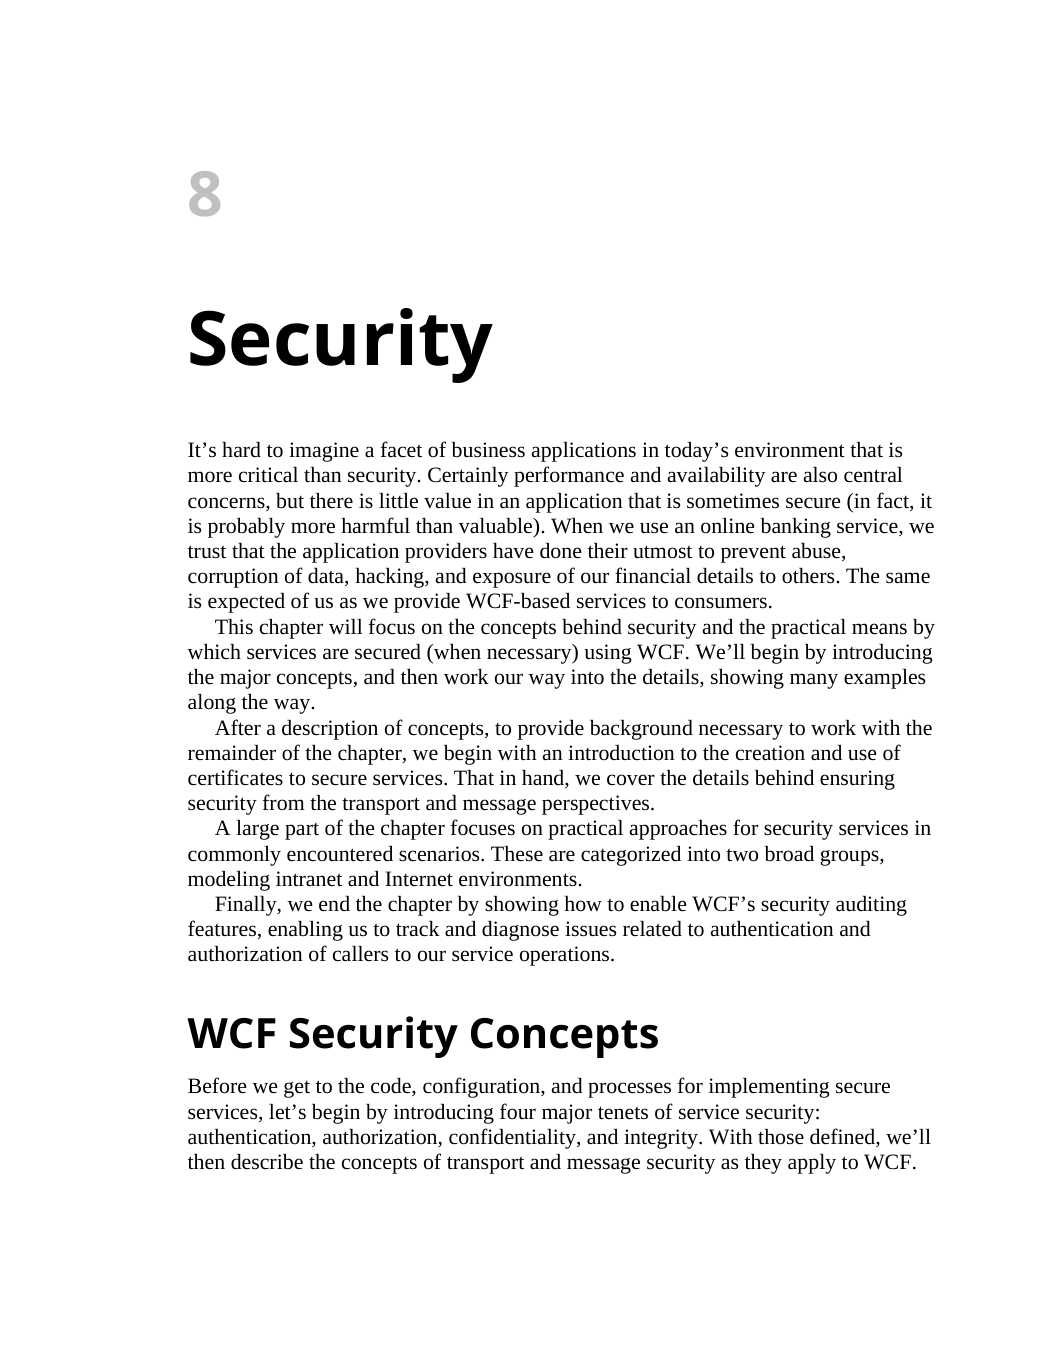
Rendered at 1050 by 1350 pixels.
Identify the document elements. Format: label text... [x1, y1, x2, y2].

text A large part of the chapter focuses on practical approaches for security services in commonly encountered scenarios. These are categorized into two broad groups, modeling intranet and Internet environments. [187, 815, 937, 891]
text This chapter will focus on the concepts behind security and the practical means by which services are secured (when necessary) using WCF. We’ll begin by introducing the major concepts, and then work our way into the details, showing many examples along the way. [187, 614, 937, 714]
text 8 [187, 150, 937, 235]
text WCF Security Concepts [187, 1004, 937, 1061]
text Before we get to the code, configuration, and processes for implementing secure services, let’s begin by introducing four major tenets of service security: authentication, authorization, confidentiality, and integrity. With those defined, we’ll then describe the concepts of transport and message security as they apply to WCF. [187, 1073, 937, 1174]
text Security [187, 285, 937, 387]
text It’s hard to imagine a facet of business applications in today’s environment that is more critical than security. Certainly performance and availability are also central concerns, but there is little value in an application that is sometimes secure (in fact, it is probably more harmful than valuable). When we use an online banking service, we trust that the application providers have done their utmost to prevent abuse, corruption of data, hacking, and exposure of our financial details to others. The same is expected of us as we provide WCF-based services to consumers. [187, 437, 937, 614]
text Finally, we end the chapter by showing how to enable WCF’s security auditing features, enabling us to track and diagnose issues related to authentication and authorization of callers to our service operations. [187, 891, 937, 967]
text After a description of concepts, to provide background necessary to work with the remainder of the chapter, we begin with an introduction to the creation and use of certificates to secure services. That in hand, we cover the details behind ensuring security from the transport and message perspectives. [187, 714, 937, 815]
